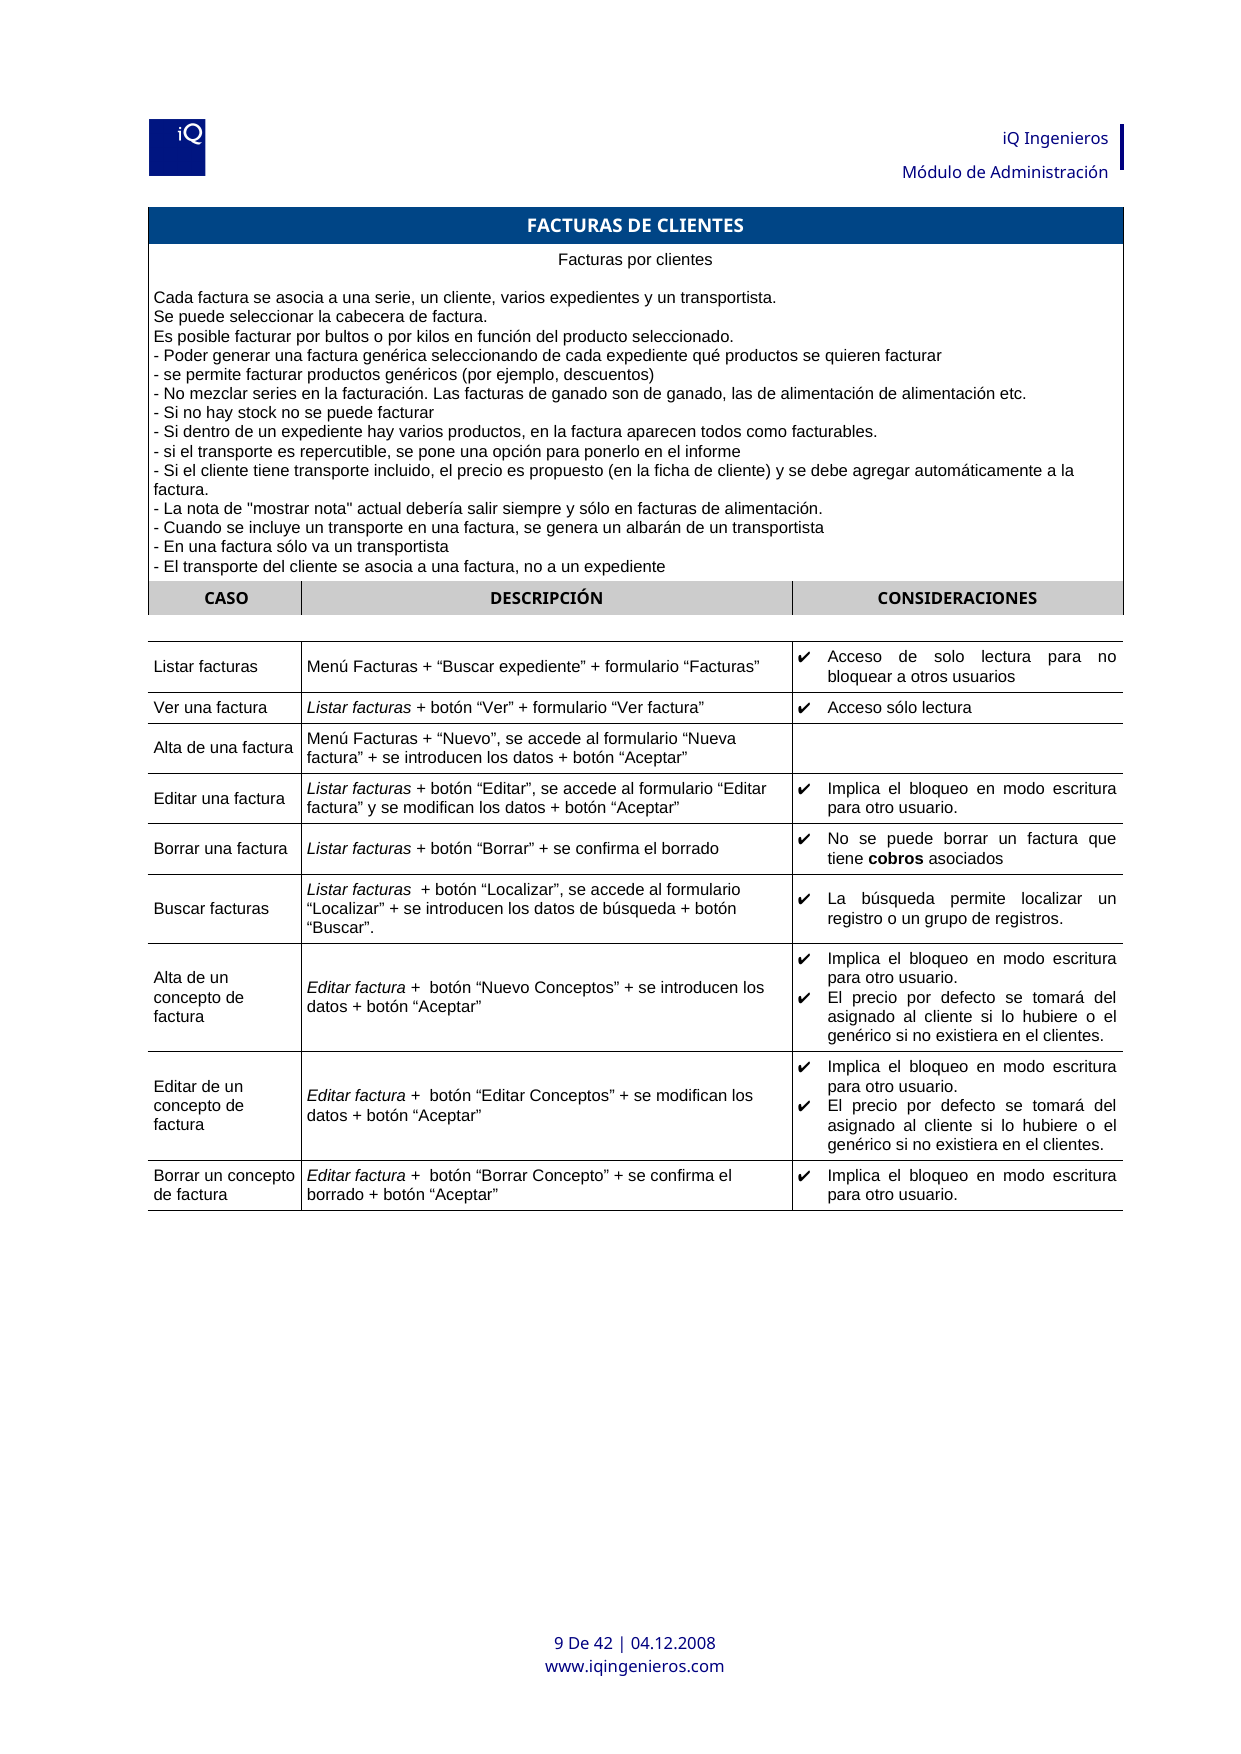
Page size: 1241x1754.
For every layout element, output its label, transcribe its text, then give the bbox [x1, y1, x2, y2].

table_cell Listar facturas + botón “Localizar”, se accede al formulario “Localizar” + se introducen los datos de búsqueda + botón “Buscar”. [302, 875, 792, 943]
table_cell Buscar facturas [148, 875, 301, 943]
table_cell CASO [149, 581, 301, 615]
table_cell Listar facturas + botón “Editar”, se accede al formulario “Editar factura” y se modifican los datos + botón “Aceptar” [302, 774, 792, 823]
table_cell Alta de un concepto de factura [148, 944, 301, 1051]
table_cell CONSIDERACIONES [793, 581, 1123, 615]
table_cell [793, 724, 1123, 773]
table_cell Facturas por clientes Cada factura se asocia a una serie, un cliente, varios expedientes y un transportista. Se puede seleccionar la cabecera de factura. Es posible facturar por bultos o por kilos en función del producto seleccionado. - Poder generar una factura genérica seleccionando de cada expediente qué productos se quieren facturar - se permite facturar productos genéricos (por ejemplo, descuentos) - No mezclar series en la facturación. Las facturas de ganado son de ganado, las de alimentación de alimentación etc. - Si no hay stock no se puede facturar - Si dentro de un expediente hay varios productos, en la factura aparecen todos como facturables. - si el transporte es repercutible, se pone una opción para ponerlo en el informe - Si el cliente tiene transporte incluido, el precio es propuesto (en la ficha de cliente) y se debe agregar automáticamente a la factura. - La nota de "mostrar nota" actual debería salir siempre y sólo en facturas de alimentación. - Cuando se incluye un transporte en una factura, se genera un albarán de un transportista - En una factura sólo va un transportista - El transporte del cliente se asocia a una factura, no a un expediente [149, 244, 1123, 581]
table_cell Editar factura + botón “Nuevo Conceptos” + se introducen los datos + botón “Aceptar” [302, 944, 792, 1051]
table_header FACTURAS DE CLIENTES [149, 207, 1123, 244]
table_cell Acceso sólo lectura [793, 693, 1123, 723]
table_cell [792, 615, 1123, 641]
table_cell DESCRIPCIÓN [302, 581, 792, 615]
table_cell Listar facturas + botón “Borrar” + se confirma el borrado [302, 824, 792, 874]
table_cell Implica el bloqueo en modo escritura para otro usuario. El precio por defecto se tomará del asignado al cliente si lo hubiere o el genérico si no existiera en el clientes. [793, 944, 1123, 1051]
table_cell Implica el bloqueo en modo escritura para otro usuario. El precio por defecto se tomará del asignado al cliente si lo hubiere o el genérico si no existiera en el clientes. [793, 1052, 1123, 1159]
table_cell La búsqueda permite localizar un registro o un grupo de registros. [793, 875, 1123, 943]
table_cell Editar factura + botón “Borrar Concepto” + se confirma el borrado + botón “Aceptar” [302, 1161, 792, 1210]
table_cell Borrar una factura [148, 824, 301, 874]
table_cell Borrar un concepto de factura [148, 1161, 301, 1210]
table_cell Ver una factura [148, 693, 301, 723]
table_cell [301, 615, 792, 641]
table_cell Acceso de solo lectura para no bloquear a otros usuarios [793, 642, 1123, 692]
table_cell [148, 615, 301, 641]
table_cell Listar facturas [148, 642, 301, 692]
table_cell Editar factura + botón “Editar Conceptos” + se modifican los datos + botón “Aceptar” [302, 1052, 792, 1159]
table_cell Menú Facturas + “Buscar expediente” + formulario “Facturas” [302, 642, 792, 692]
table_cell Listar facturas + botón “Ver” + formulario “Ver factura” [302, 693, 792, 723]
picture [149, 119, 206, 176]
table_cell Alta de una factura [148, 724, 301, 773]
table_cell Editar una factura [148, 774, 301, 823]
table_cell Menú Facturas + “Nuevo”, se accede al formulario “Nueva factura” + se introducen los datos + botón “Aceptar” [302, 724, 792, 773]
table_cell Implica el bloqueo en modo escritura para otro usuario. [793, 774, 1123, 823]
table_cell Editar de un concepto de factura [148, 1052, 301, 1159]
table_cell No se puede borrar un factura que tiene cobros asociados [793, 824, 1123, 874]
table_cell Implica el bloqueo en modo escritura para otro usuario. [793, 1161, 1123, 1210]
